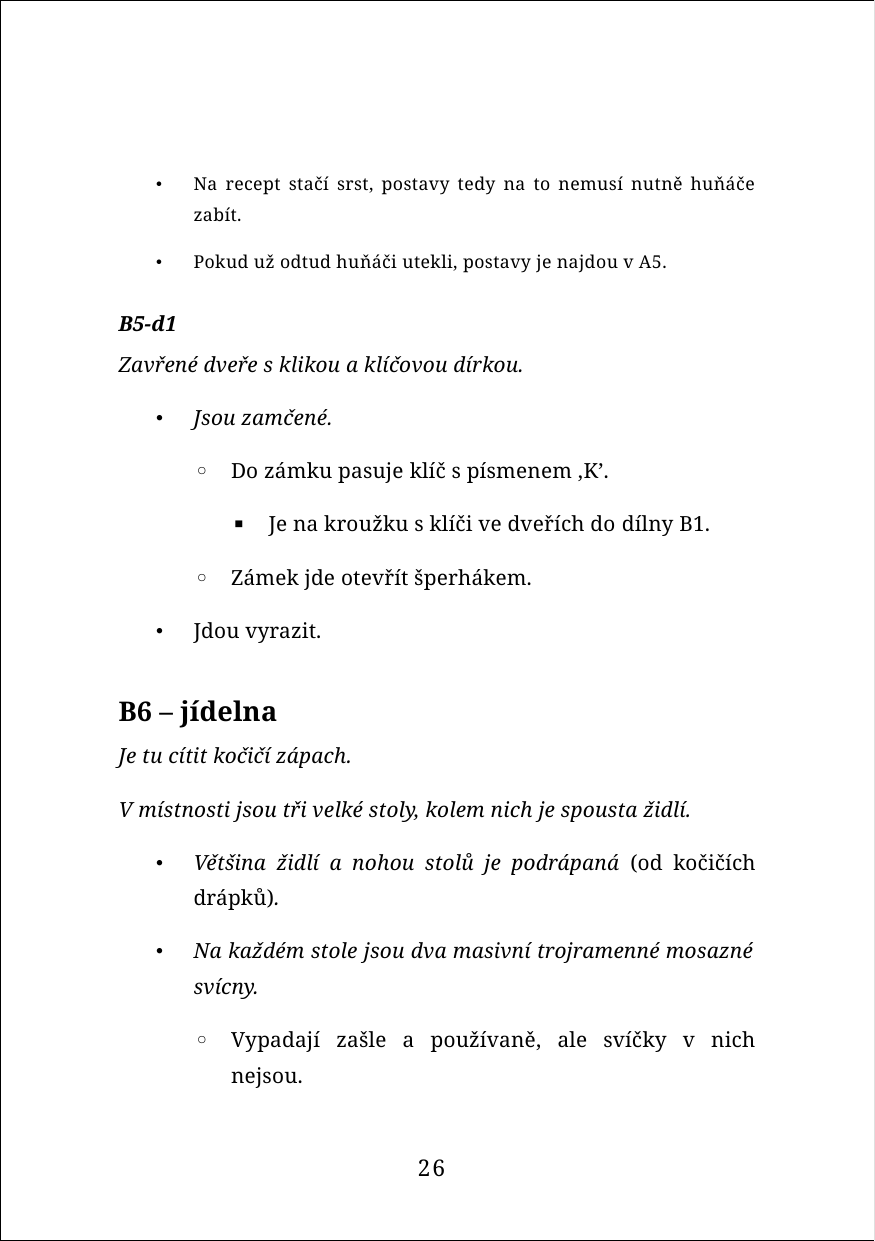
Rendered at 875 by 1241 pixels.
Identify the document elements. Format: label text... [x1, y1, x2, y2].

text Je tu cítit kočičí zápach. [118, 741, 756, 770]
list Jdou vyrazit. [156, 616, 756, 644]
list Na každém stole jsou dva masivní trojramenné mosazné svícny. [156, 937, 756, 1001]
list Na recept stačí srst, postavy tedy na to nemusí nutně huňáče zabít. [156, 172, 756, 226]
list Je na kroužku s klíči ve dveřích do dílny B1. [231, 509, 756, 538]
subtitle B6 – jídelna [118, 693, 756, 730]
list Pokud už odtud huňáči utekli, postavy je najdou v A5. [156, 250, 756, 274]
list Do zámku pasuje klíč s písmenem ‚K’. [193, 456, 756, 485]
list Vypadají zašle a používaně, ale svíčky v nich nejsou. [193, 1025, 756, 1089]
list Zámek jde otevřít šperhákem. [193, 563, 756, 591]
text V místnosti jsou tři velké stoly, kolem nich je spousta židlí. [118, 795, 756, 823]
list Jsou zamčené. [156, 403, 756, 431]
subtitle B5-d1 [118, 309, 756, 338]
list Většina židlí a nohou stolů je podrápaná (od kočičích drápků). [156, 848, 756, 912]
text Zavřené dveře s klikou a klíčovou dírkou. [118, 350, 756, 378]
